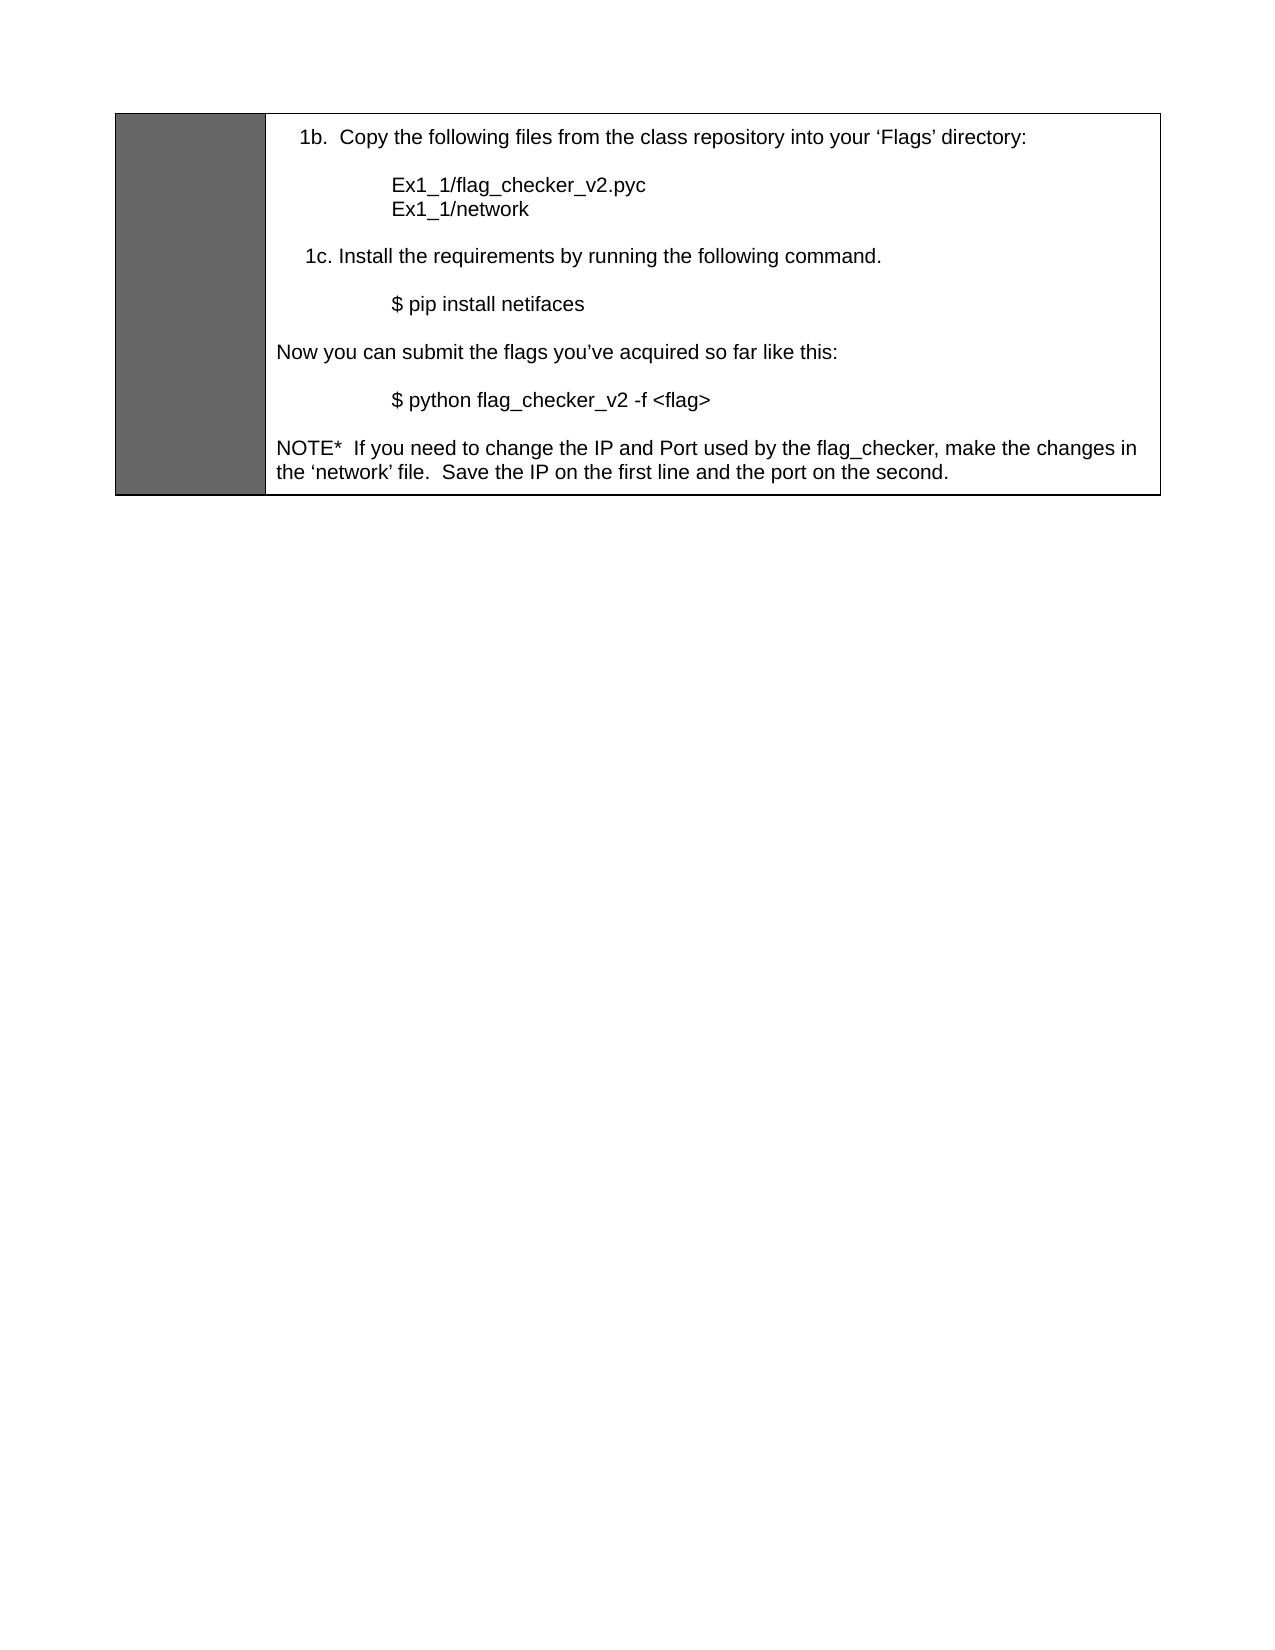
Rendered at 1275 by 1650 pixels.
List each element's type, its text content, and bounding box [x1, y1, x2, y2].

table_cell [116, 114, 265, 494]
table_cell 1b. Copy the following files from the class repository into your ‘Flags’ directory: Ex1_1/flag_checker_v2.pyc Ex1_1/network 1c. Install the requirements by running the following command. $ pip install netifaces Now you can submit the flags you’ve acquired so far like this: $ python flag_checker_v2 -f <flag> NOTE* If you need to change the IP and Port used by the flag_checker, make the changes in the ‘network’ file. Save the IP on the first line and the port on the second. [266, 114, 1160, 494]
